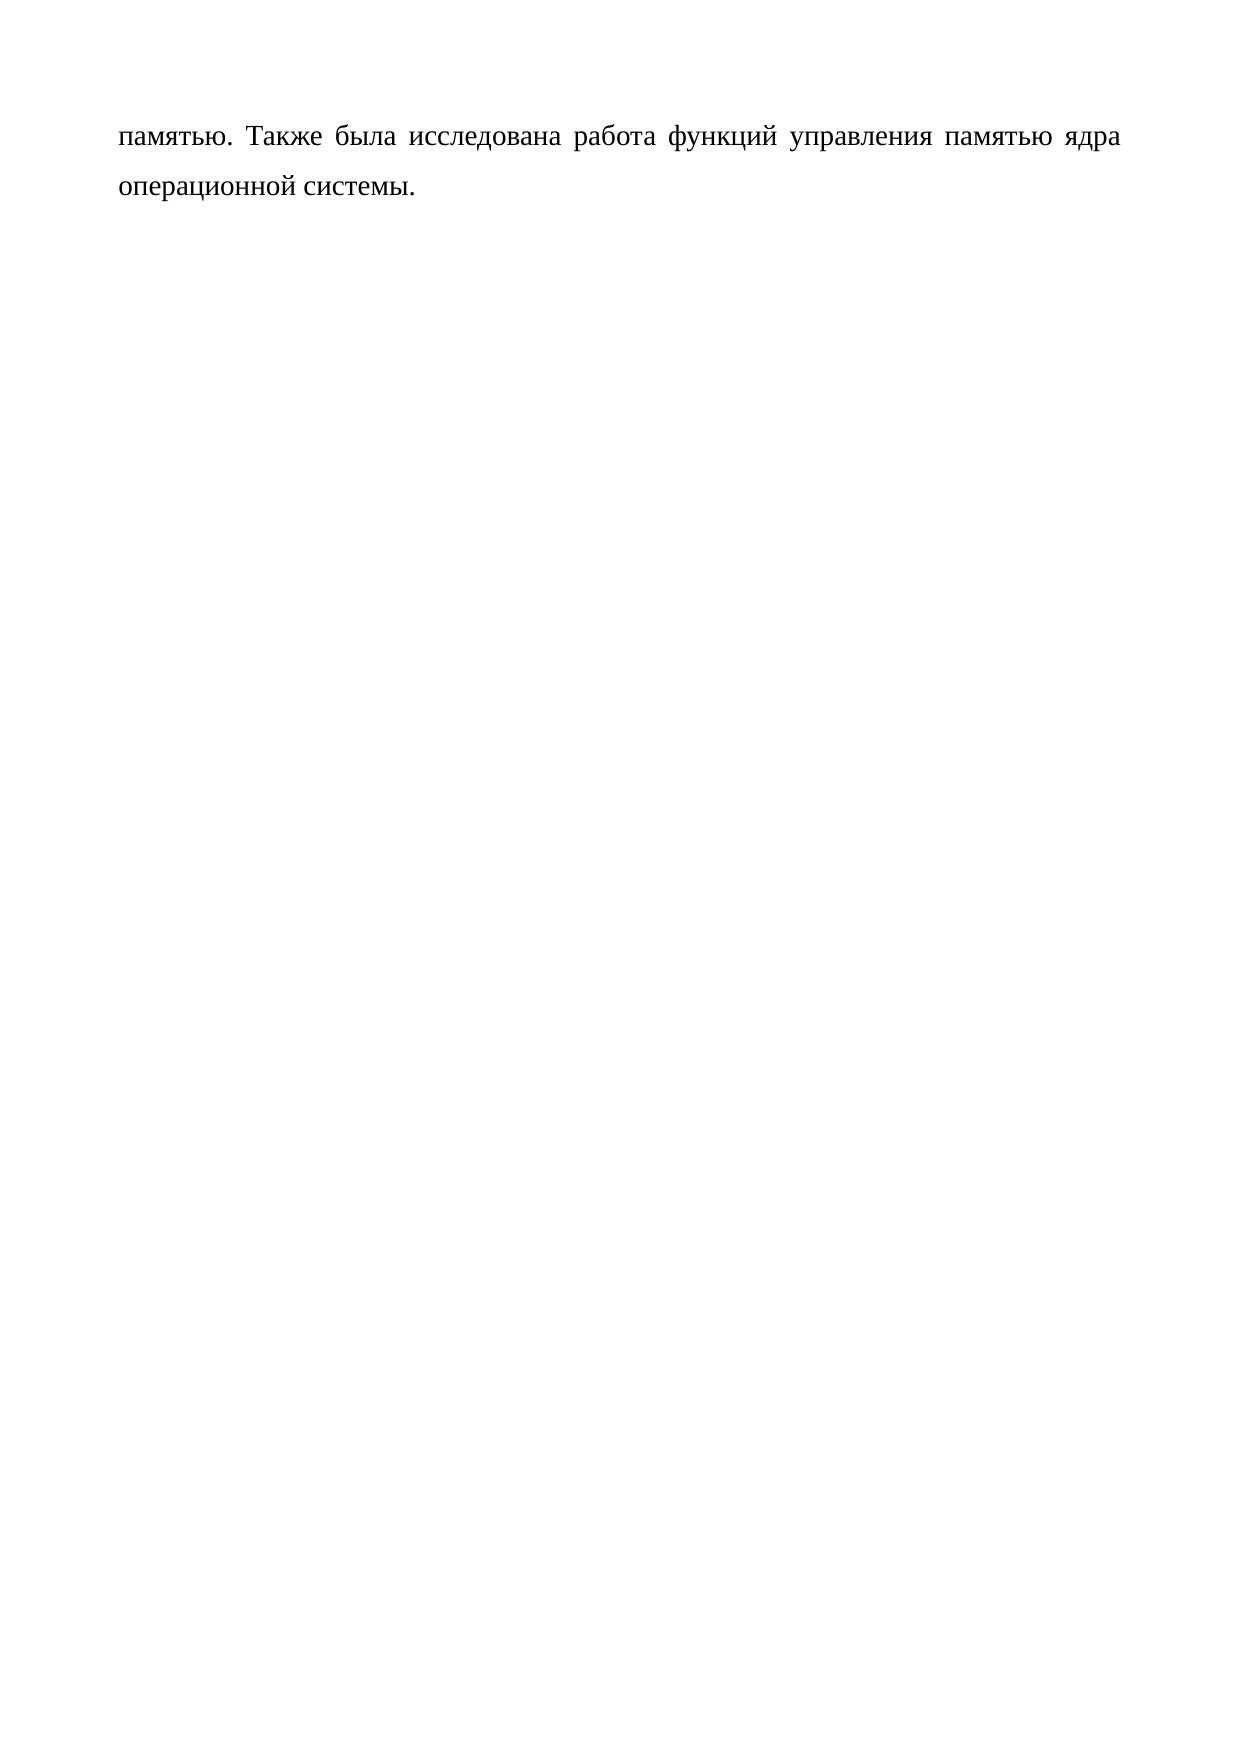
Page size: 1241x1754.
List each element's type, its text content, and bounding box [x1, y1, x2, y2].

text памятью. Также была исследована работа функций управления памятью ядра операционной системы. [118, 118, 1122, 202]
